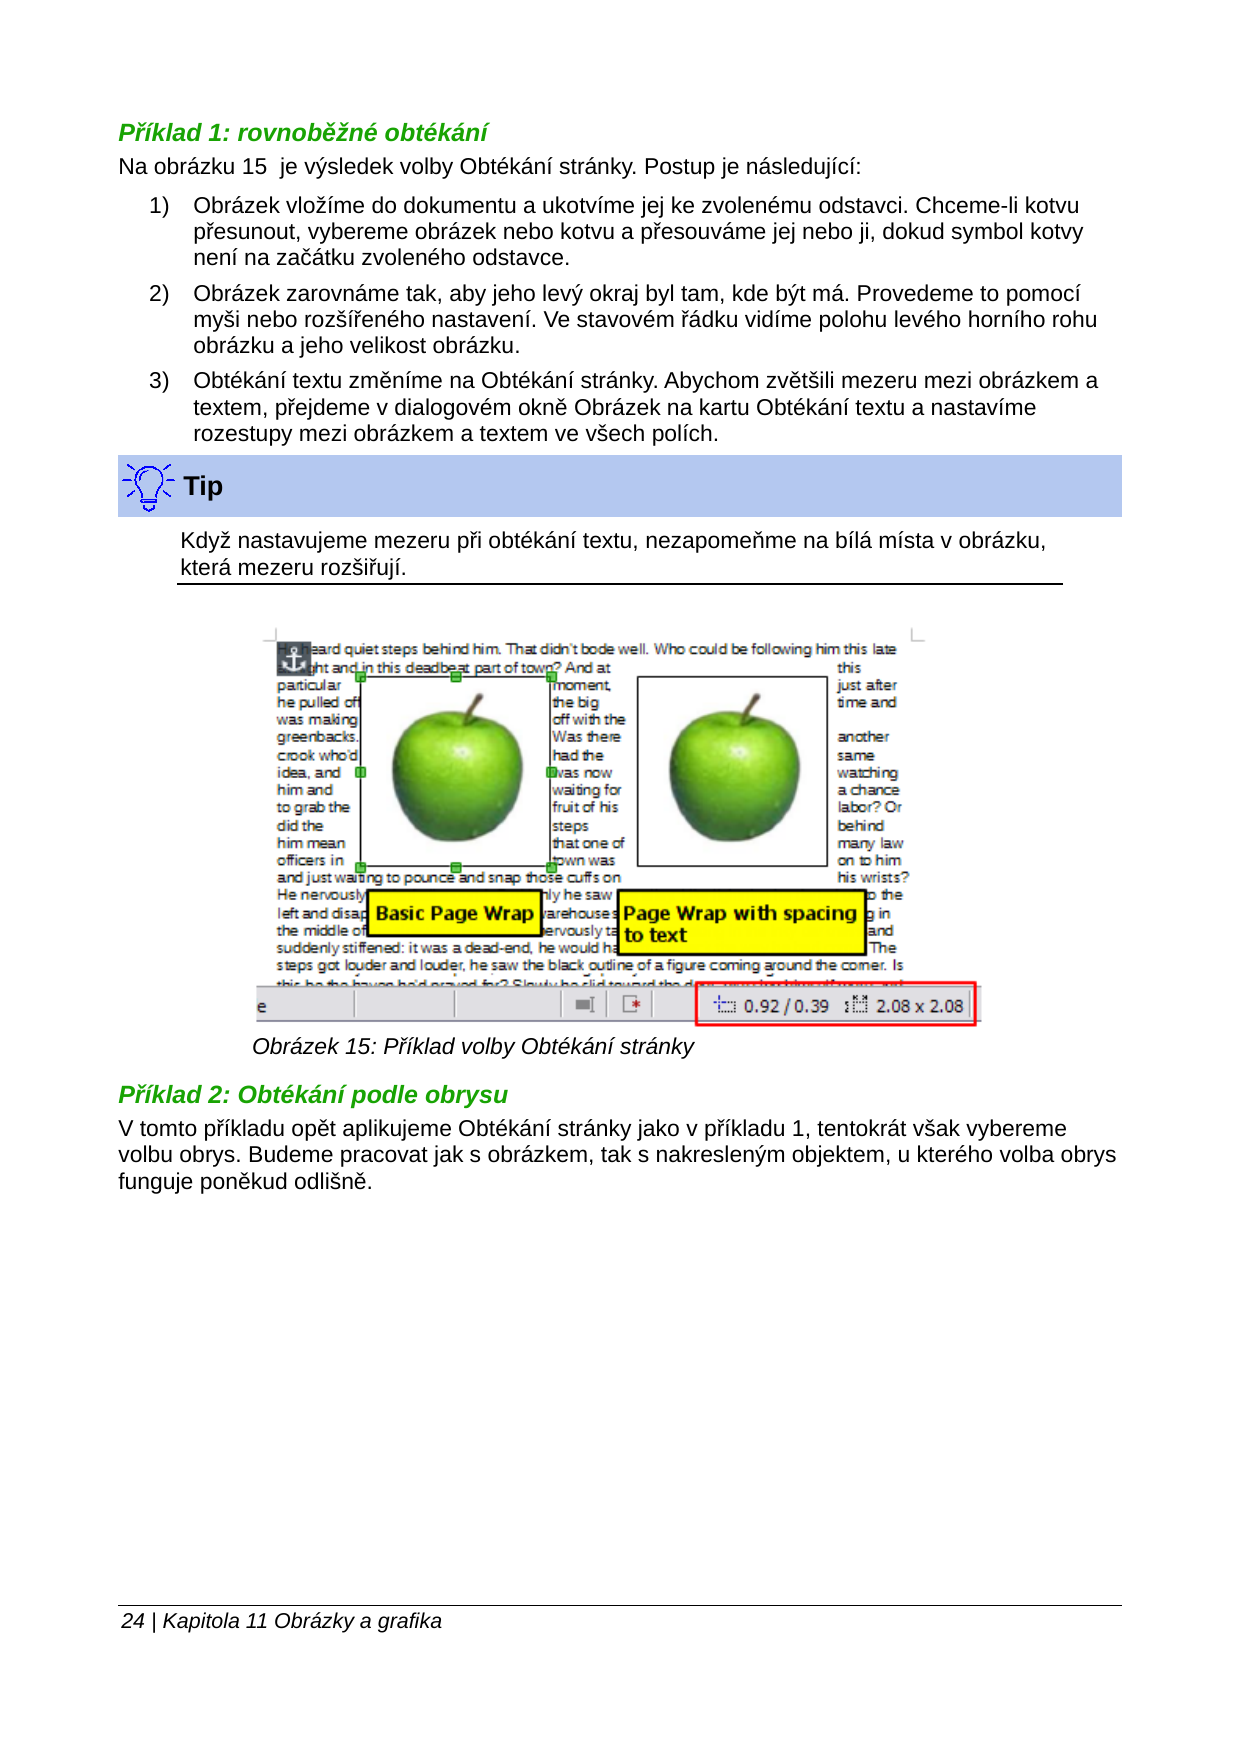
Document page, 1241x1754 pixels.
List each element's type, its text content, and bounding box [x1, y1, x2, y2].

subtitle Tip [118, 455, 1122, 517]
list Obrázek zarovnáme tak, aby jeho levý okraj byl tam, kde být má. Provedeme to pomocí myši nebo rozšířeného nastavení. Ve stavovém řádku vidíme polohu levého horního rohu obrázku a jeho velikost obrázku. [169, 279, 1122, 359]
picture [252, 620, 988, 1033]
picture [119, 456, 179, 516]
text Obrázek 15: Příklad volby Obtékání stránky [252, 1033, 988, 1059]
list Na obrázku 15 je výsledek volby Obtékání stránky. Postup je následující: [118, 153, 1122, 179]
subtitle Příklad 1: rovnoběžné obtékání [118, 118, 1122, 147]
text Když nastavujeme mezeru při obtékání textu, nezapomeňme na bílá místa v obrázku, která mezeru rozšiřují. [177, 524, 1063, 583]
text V tomto příkladu opět aplikujeme Obtékání stránky jako v příkladu 1, tentokrát však vybereme volbu obrys. Budeme pracovat jak s obrázkem, tak s nakresleným objektem, u kterého volba obrys funguje poněkud odlišně. [118, 1115, 1122, 1194]
subtitle Příklad 2: Obtékání podle obrysu [118, 1080, 1122, 1109]
list Obtékání textu změníme na Obtékání stránky. Abychom zvětšili mezeru mezi obrázkem a textem, přejdeme v dialogovém okně Obrázek na kartu Obtékání textu a nastavíme rozestupy mezi obrázkem a textem ve všech polích. [169, 367, 1122, 447]
list Obrázek vložíme do dokumentu a ukotvíme jej ke zvolenému odstavci. Chceme-li kotvu přesunout, vybereme obrázek nebo kotvu a přesouváme jej nebo ji, dokud symbol kotvy není na začátku zvoleného odstavce. [169, 192, 1122, 271]
